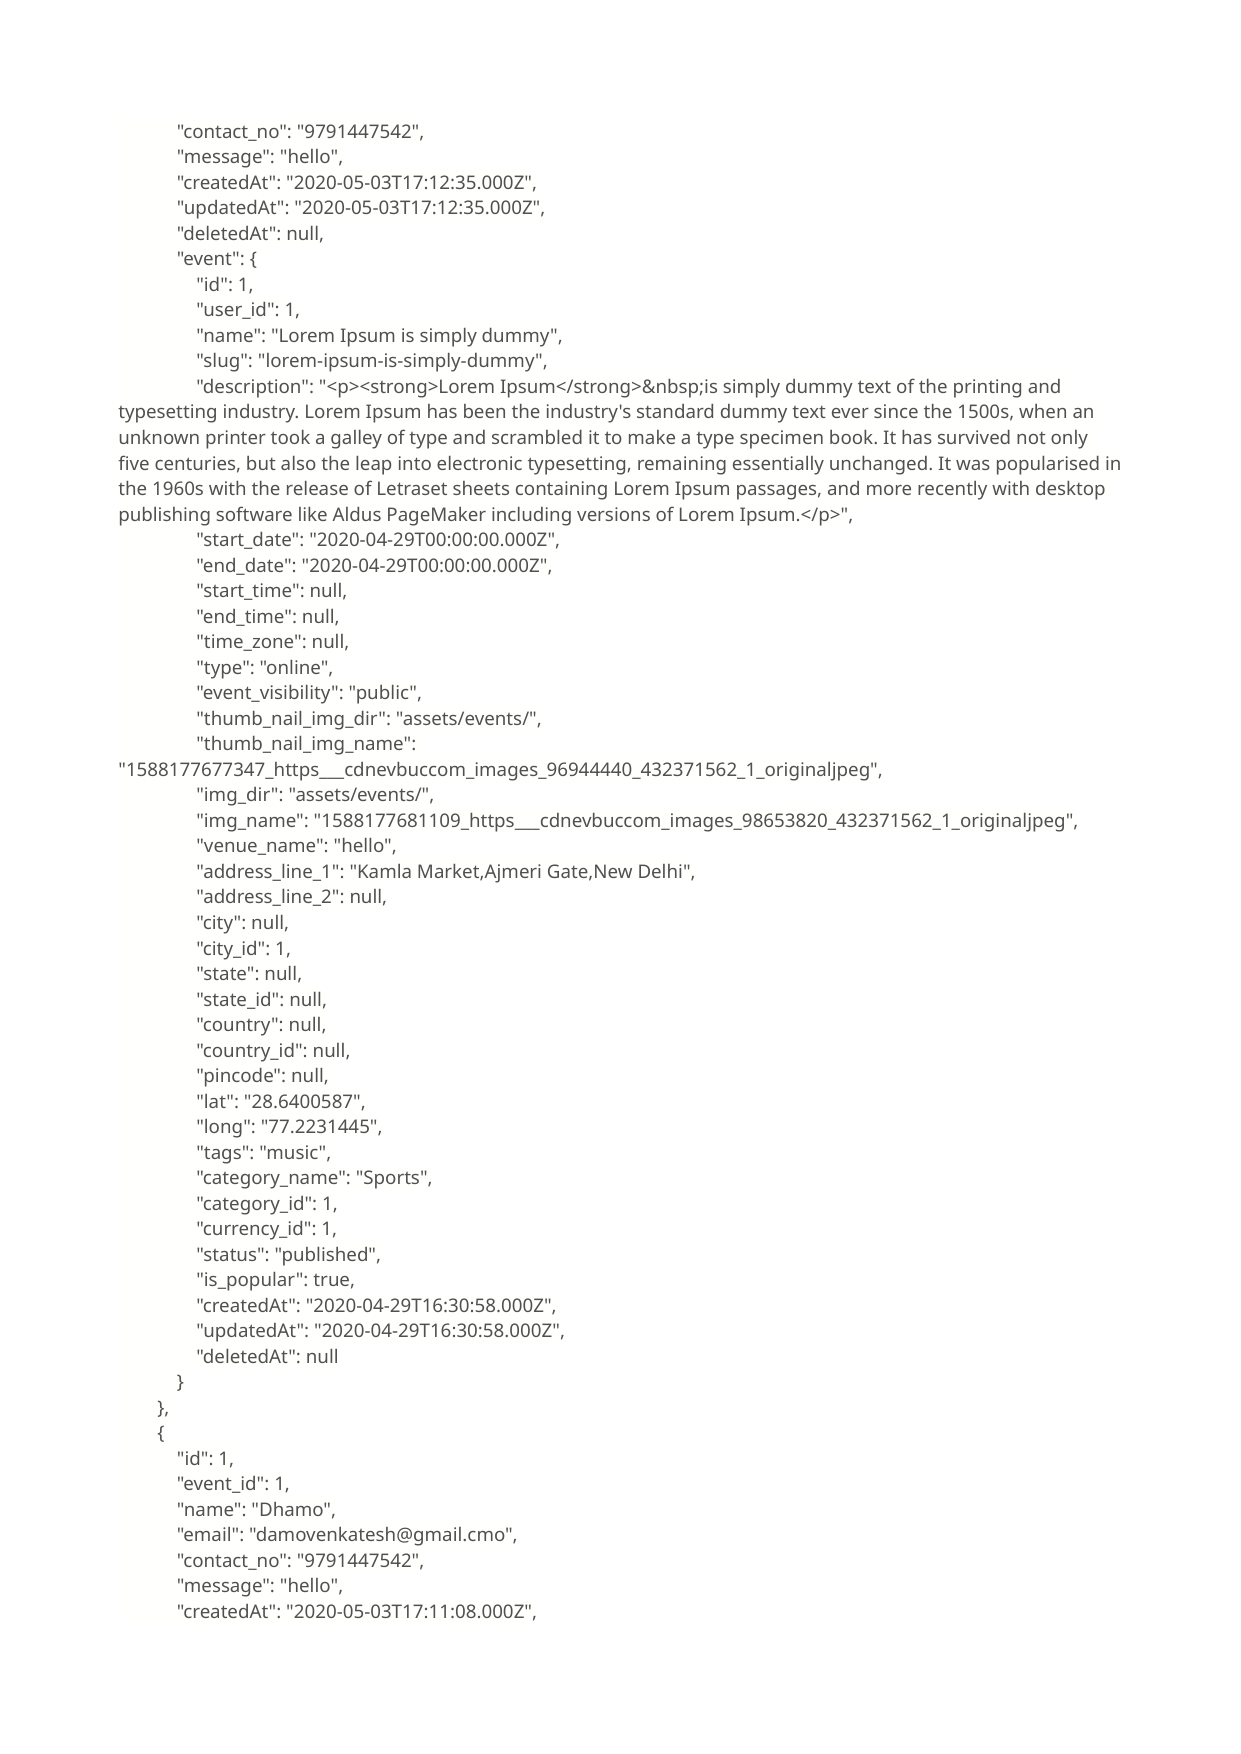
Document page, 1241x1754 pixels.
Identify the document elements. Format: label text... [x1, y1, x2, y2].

text "start_date": "2020-04-29T00:00:00.000Z", [118, 526, 1122, 552]
text "state": null, [118, 960, 1122, 986]
text "is_popular": true, [118, 1267, 1122, 1292]
text "end_date": "2020-04-29T00:00:00.000Z", [118, 552, 1122, 577]
text "createdAt": "2020-04-29T16:30:58.000Z", [118, 1292, 1122, 1318]
text "email": "damovenkatesh@gmail.cmo", [118, 1522, 1122, 1547]
text "time_zone": null, [118, 628, 1122, 654]
text "event_visibility": "public", [118, 679, 1122, 705]
text "city_id": 1, [118, 935, 1122, 960]
text "country_id": null, [118, 1037, 1122, 1062]
text "id": 1, [118, 271, 1122, 297]
text "updatedAt": "2020-04-29T16:30:58.000Z", [118, 1318, 1122, 1343]
text "category_name": "Sports", [118, 1164, 1122, 1190]
text "event_id": 1, [118, 1471, 1122, 1496]
text "address_line_1": "Kamla Market,Ajmeri Gate,New Delhi", [118, 858, 1122, 884]
text "lat": "28.6400587", [118, 1088, 1122, 1113]
text } [118, 1369, 1122, 1394]
text "event": { [118, 246, 1122, 271]
text "pincode": null, [118, 1062, 1122, 1088]
text "country": null, [118, 1011, 1122, 1037]
text "venue_name": "hello", [118, 833, 1122, 858]
text "createdAt": "2020-05-03T17:12:35.000Z", [118, 169, 1122, 195]
text "img_name": "1588177681109_https___cdnevbuccom_images_98653820_432371562_1_originaljpeg", [118, 807, 1122, 833]
text "slug": "lorem-ipsum-is-simply-dummy", [118, 348, 1122, 373]
text }, [118, 1394, 1122, 1420]
text "updatedAt": "2020-05-03T17:12:35.000Z", [118, 195, 1122, 220]
text "address_line_2": null, [118, 884, 1122, 909]
text "status": "published", [118, 1241, 1122, 1267]
text "description": "<p><strong>Lorem Ipsum</strong>&nbsp;is simply dummy text of the printing and typesetting industry. Lorem Ipsum has been the industry's standard dummy text ever since the 1500s, when an unknown printer took a galley of type and scrambled it to make a type specimen book. It has survived not only five centuries, but also the leap into electronic typesetting, remaining essentially unchanged. It was popularised in the 1960s with the release of Letraset sheets containing Lorem Ipsum passages, and more recently with desktop publishing software like Aldus PageMaker including versions of Lorem Ipsum.</p>", [118, 373, 1122, 526]
text "name": "Lorem Ipsum is simply dummy", [118, 322, 1122, 348]
text "createdAt": "2020-05-03T17:11:08.000Z", [118, 1598, 1122, 1624]
text "currency_id": 1, [118, 1216, 1122, 1241]
text "contact_no": "9791447542", [118, 1547, 1122, 1573]
text "id": 1, [118, 1445, 1122, 1471]
text "name": "Dhamo", [118, 1496, 1122, 1522]
text "message": "hello", [118, 1573, 1122, 1598]
text "start_time": null, [118, 577, 1122, 603]
text "state_id": null, [118, 986, 1122, 1011]
text "thumb_nail_img_dir": "assets/events/", [118, 705, 1122, 731]
text "message": "hello", [118, 144, 1122, 169]
text "tags": "music", [118, 1139, 1122, 1164]
text "type": "online", [118, 654, 1122, 679]
text "deletedAt": null, [118, 220, 1122, 246]
text "img_dir": "assets/events/", [118, 782, 1122, 807]
text "contact_no": "9791447542", [118, 118, 1122, 144]
text "category_id": 1, [118, 1190, 1122, 1216]
text { [118, 1420, 1122, 1445]
text "deletedAt": null [118, 1343, 1122, 1369]
text "thumb_nail_img_name": "1588177677347_https___cdnevbuccom_images_96944440_432371562_1_originaljpeg", [118, 731, 1122, 782]
text "end_time": null, [118, 603, 1122, 628]
text "city": null, [118, 909, 1122, 935]
text "long": "77.2231445", [118, 1113, 1122, 1139]
text "user_id": 1, [118, 297, 1122, 322]
